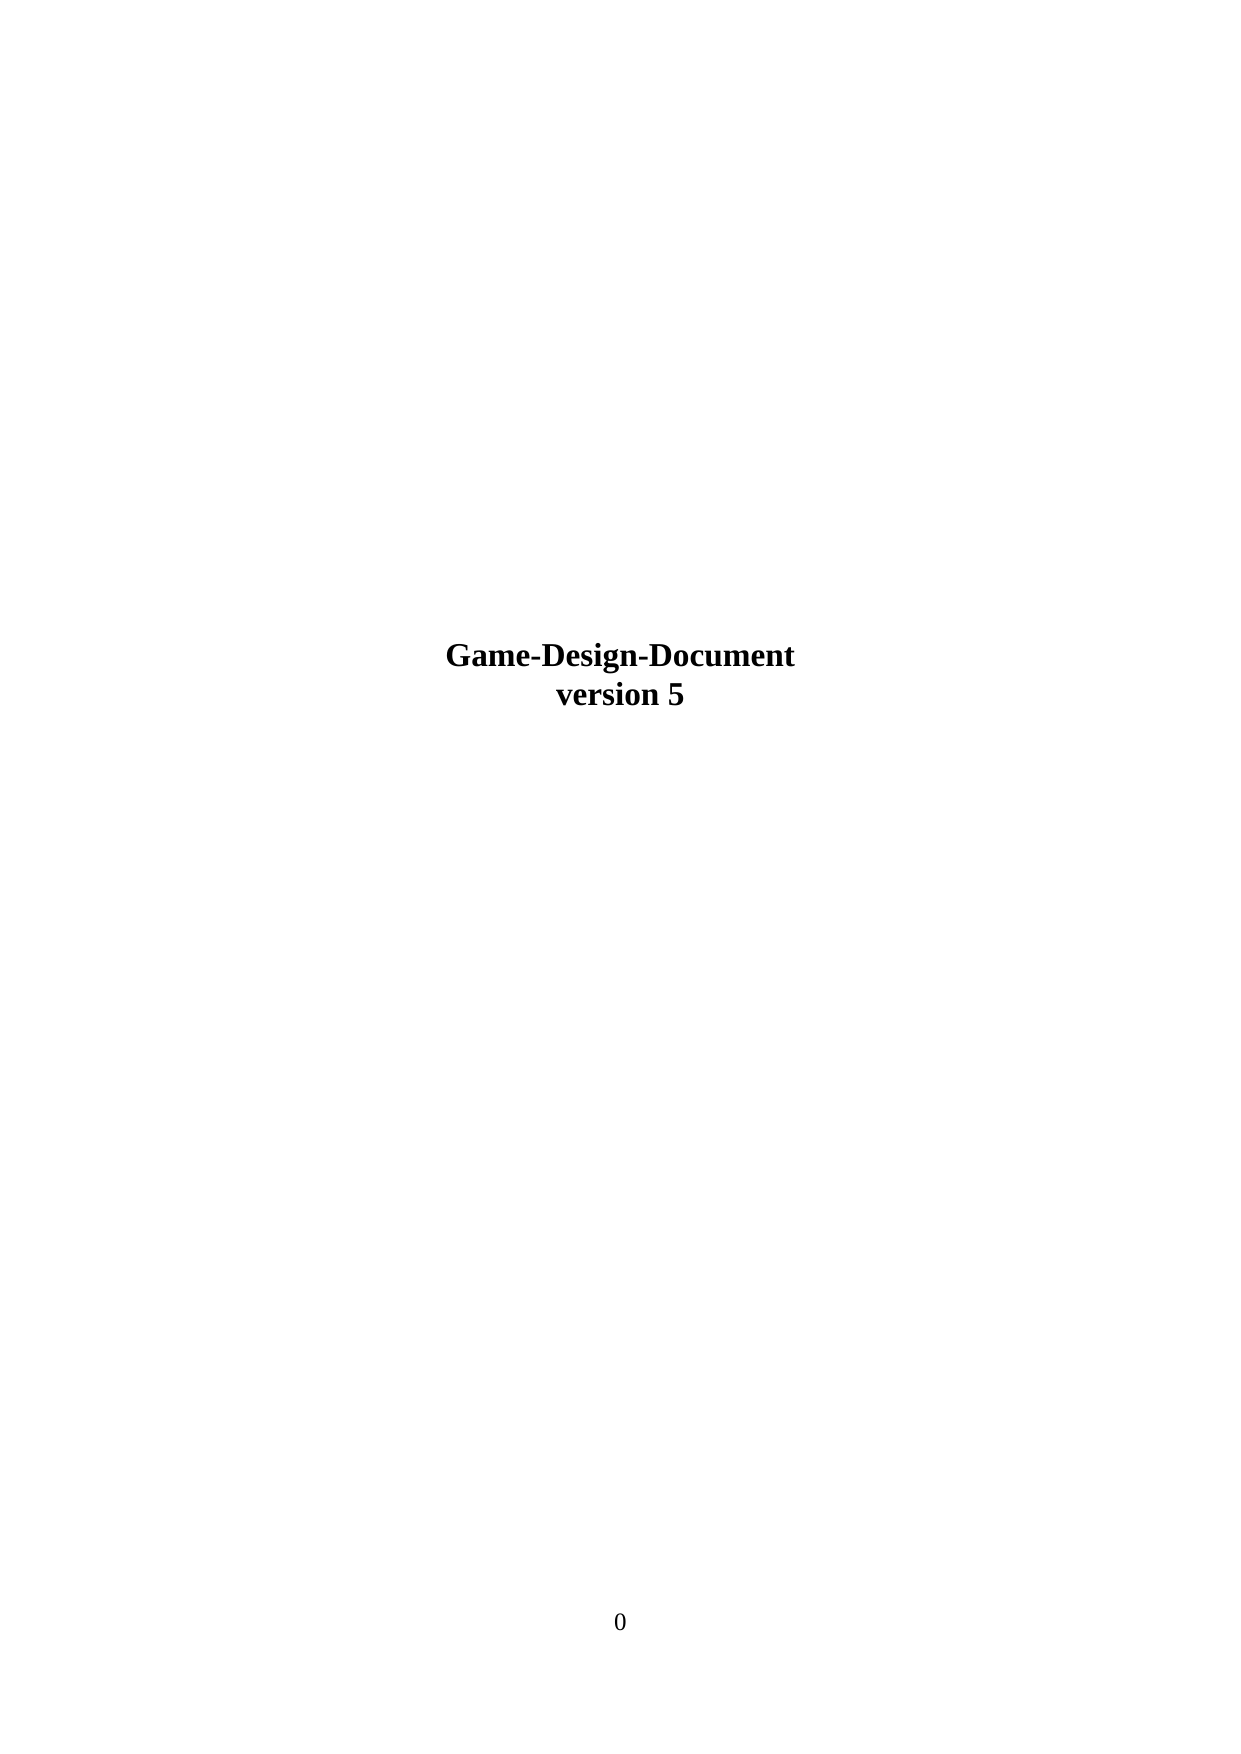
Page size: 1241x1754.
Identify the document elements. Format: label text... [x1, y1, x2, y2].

text Game-Design-Document [118, 636, 1122, 674]
text version 5 [118, 674, 1122, 712]
